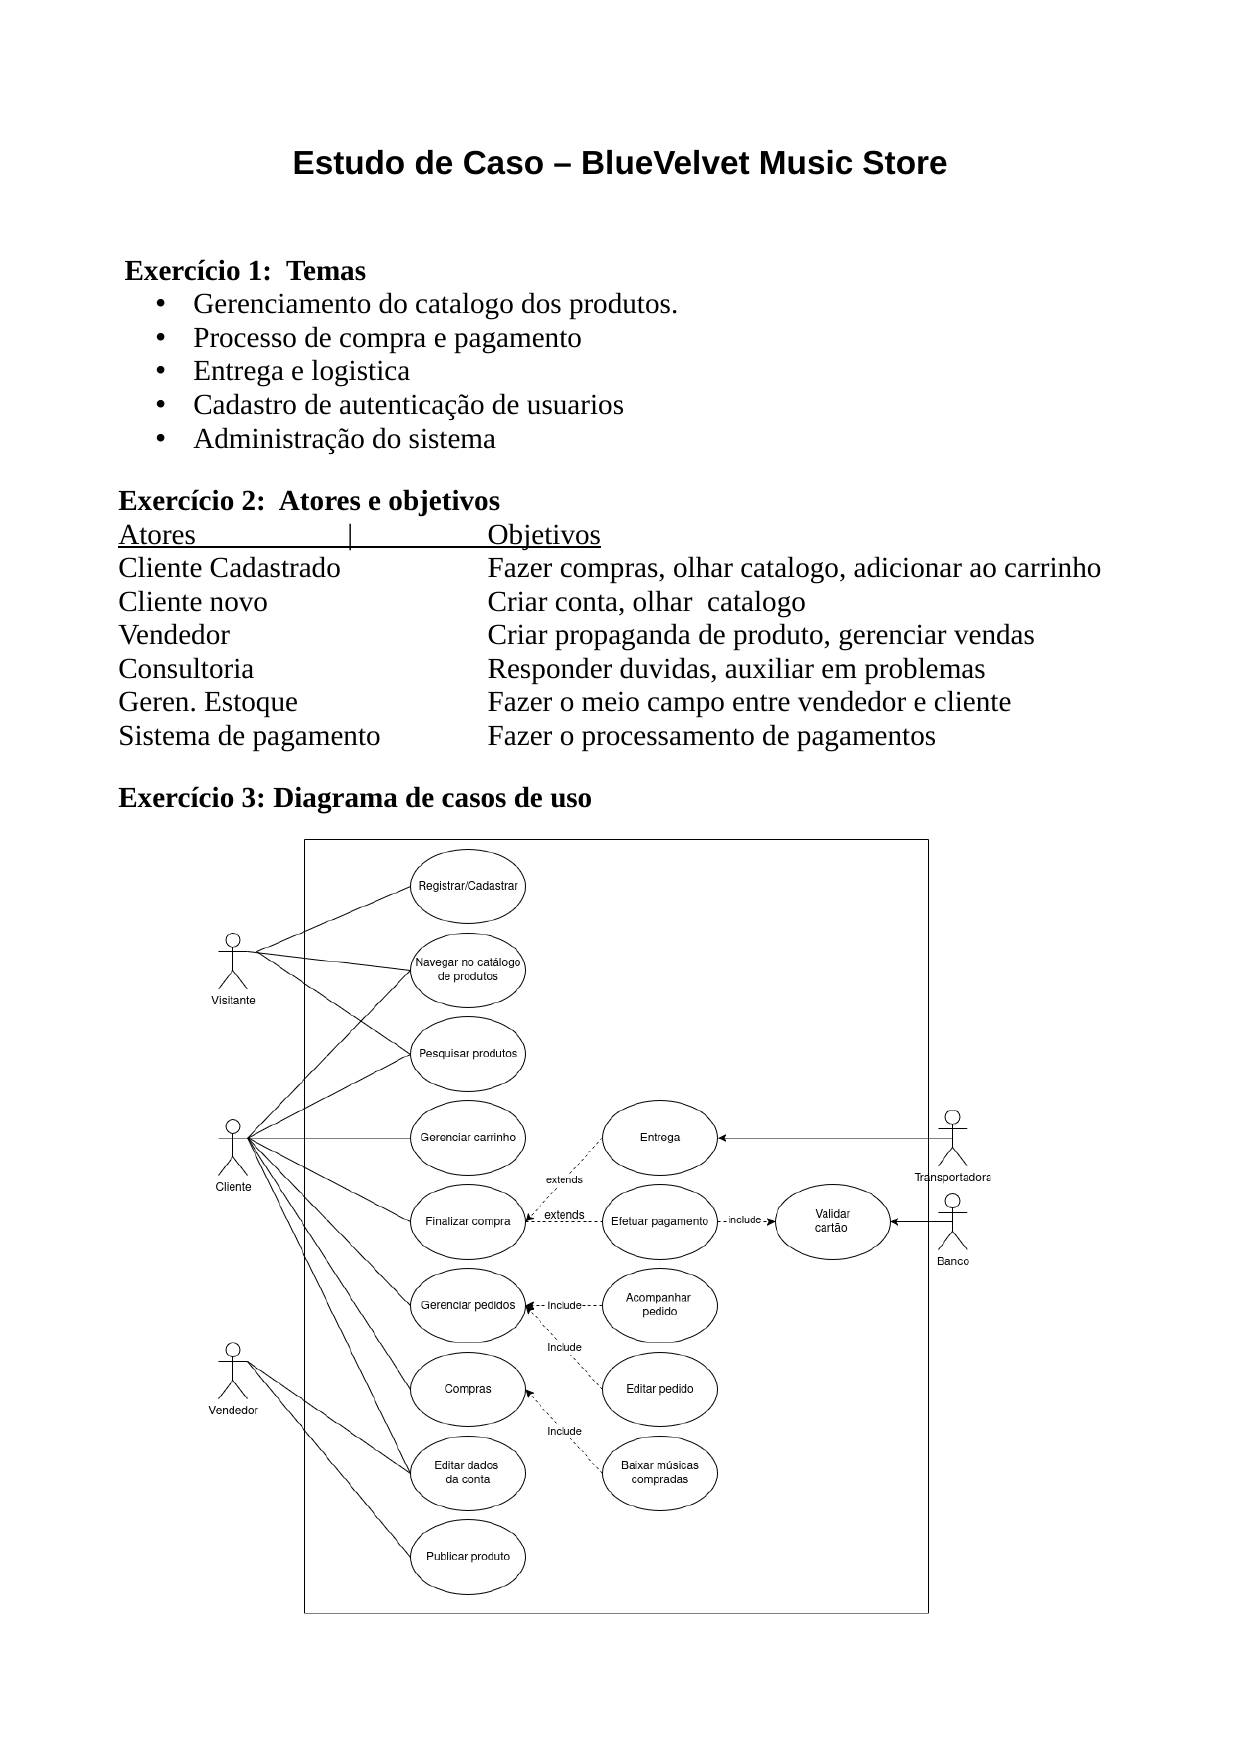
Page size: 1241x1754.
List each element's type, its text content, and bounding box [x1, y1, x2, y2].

text Cliente Cadastrado Fazer compras, olhar catalogo, adicionar ao carrinho [118, 550, 1122, 584]
text Exercício 1: Temas [118, 253, 1122, 286]
text Cliente novo Criar conta, olhar catalogo [118, 584, 1122, 617]
text Geren. Estoque Fazer o meio campo entre vendedor e cliente [118, 684, 1122, 718]
picture [208, 839, 991, 1614]
text Exercício 3: Diagrama de casos de uso [118, 780, 1122, 814]
text Atores | Objetivos [118, 517, 1122, 550]
text Exercício 2: Atores e objetivos [118, 483, 1122, 517]
text Sistema de pagamento Fazer o processamento de pagamentos [118, 718, 1122, 752]
title Estudo de Caso – BlueVelvet Music Store [118, 143, 1122, 182]
text Vendedor Criar propaganda de produto, gerenciar vendas [118, 617, 1122, 651]
text Consultoria Responder duvidas, auxiliar em problemas [118, 651, 1122, 684]
list Entrega e logistica [156, 353, 1122, 387]
list Cadastro de autenticação de usuarios [156, 387, 1122, 421]
list Processo de compra e pagamento [156, 320, 1122, 353]
list Administração do sistema [156, 421, 1122, 454]
list Gerenciamento do catalogo dos produtos. [156, 286, 1122, 320]
